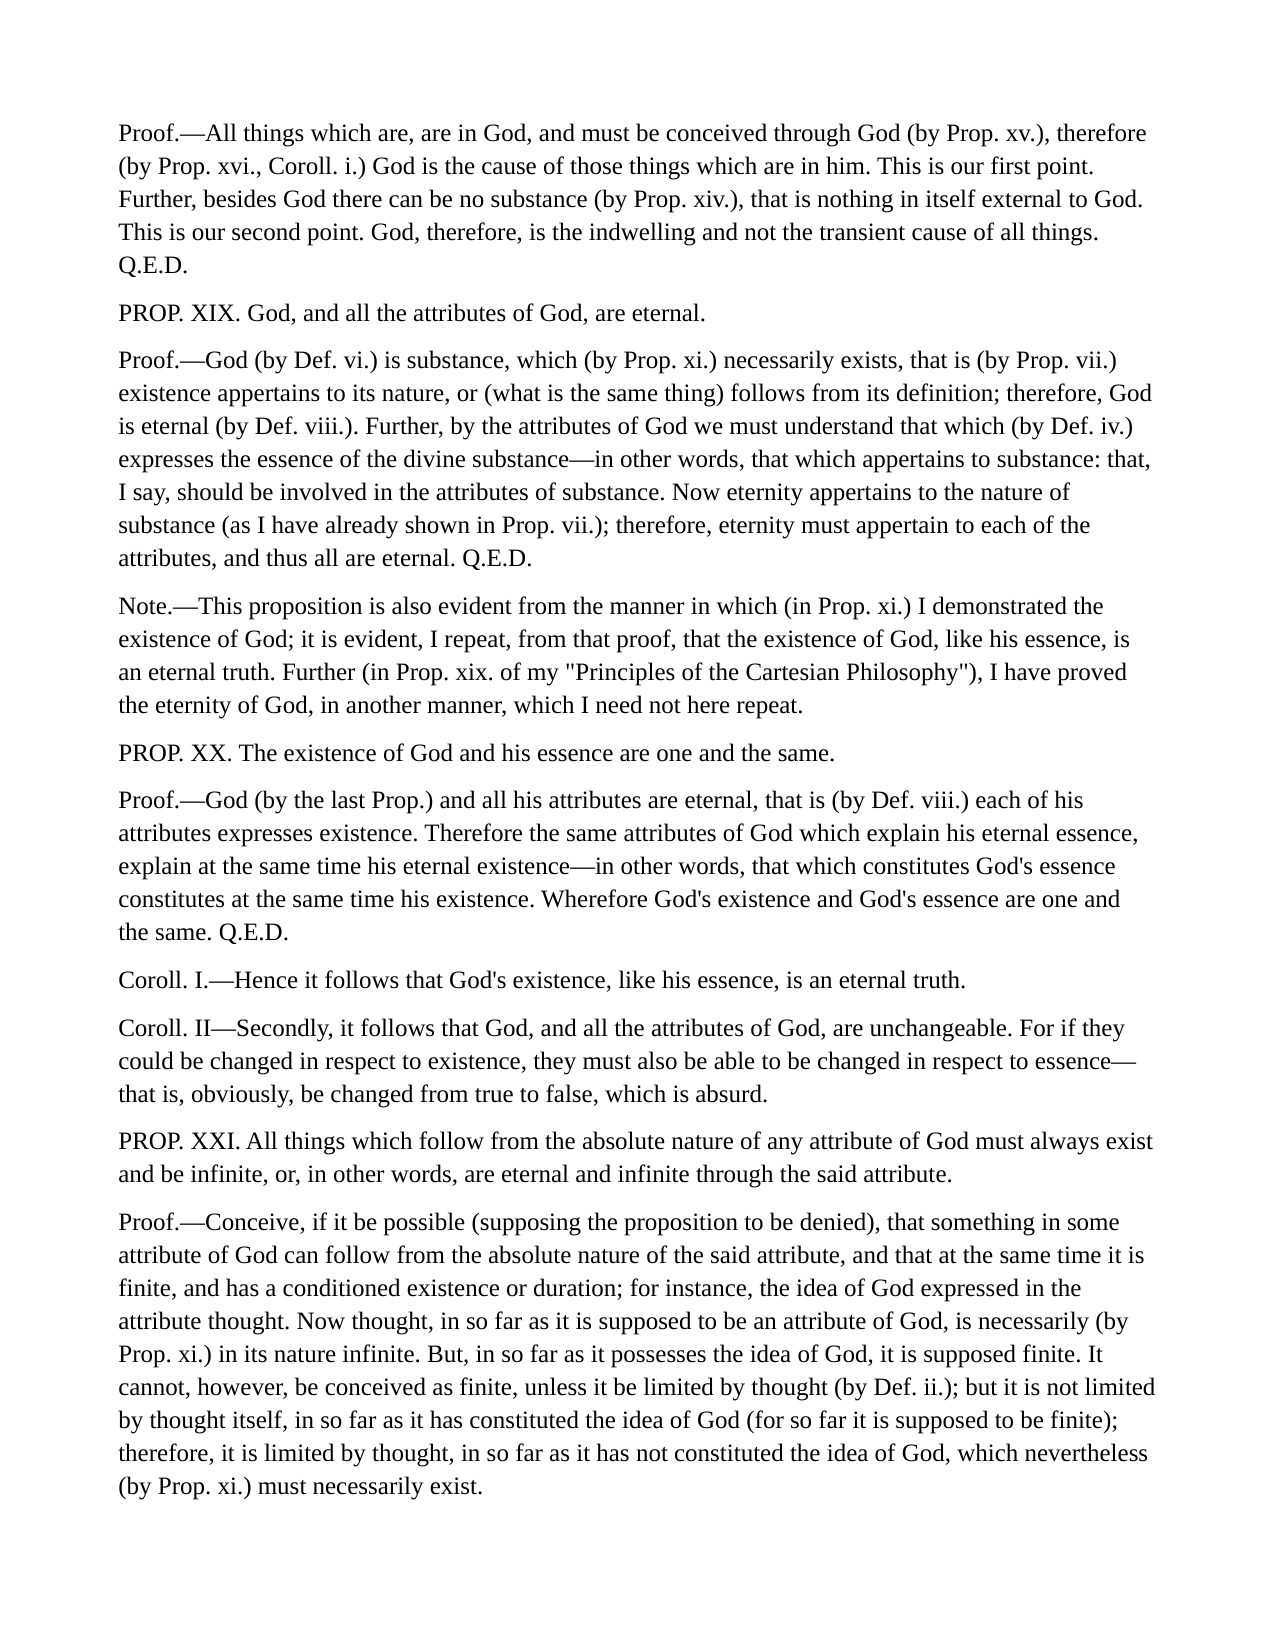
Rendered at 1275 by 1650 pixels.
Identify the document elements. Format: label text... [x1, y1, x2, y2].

text PROP. XX. The existence of God and his essence are one and the same. [118, 738, 1157, 767]
text PROP. XIX. God, and all the attributes of God, are eternal. [118, 298, 1157, 327]
text PROP. XXI. All things which follow from the absolute nature of any attribute of God must always exist and be infinite, or, in other words, are eternal and infinite through the said attribute. [118, 1126, 1157, 1188]
text Proof.—God (by Def. vi.) is substance, which (by Prop. xi.) necessarily exists, that is (by Prop. vii.) existence appertains to its nature, or (what is the same thing) follows from its definition; therefore, God is eternal (by Def. viii.). Further, by the attributes of God we must understand that which (by Def. iv.) expresses the essence of the divine substance—in other words, that which appertains to substance: that, I say, should be involved in the attributes of substance. Now eternity appertains to the nature of substance (as I have already shown in Prop. vii.); therefore, eternity must appertain to each of the attributes, and thus all are eternal. Q.E.D. [118, 345, 1157, 572]
text Proof.—God (by the last Prop.) and all his attributes are eternal, that is (by Def. viii.) each of his attributes expresses existence. Therefore the same attributes of God which explain his eternal essence, explain at the same time his eternal existence—in other words, that which constitutes God's essence constitutes at the same time his existence. Wherefore God's existence and God's essence are one and the same. Q.E.D. [118, 785, 1157, 946]
text Coroll. II—Secondly, it follows that God, and all the attributes of God, are unchangeable. For if they could be changed in respect to existence, they must also be able to be changed in respect to essence—that is, obviously, be changed from true to false, which is absurd. [118, 1013, 1157, 1107]
text Proof.—All things which are, are in God, and must be conceived through God (by Prop. xv.), therefore (by Prop. xvi., Coroll. i.) God is the cause of those things which are in him. This is our first point. Further, besides God there can be no substance (by Prop. xiv.), that is nothing in itself external to God. This is our second point. God, therefore, is the indwelling and not the transient cause of all things. Q.E.D. [118, 118, 1157, 279]
text Coroll. I.—Hence it follows that God's existence, like his essence, is an eternal truth. [118, 965, 1157, 994]
text Note.—This proposition is also evident from the manner in which (in Prop. xi.) I demonstrated the existence of God; it is evident, I repeat, from that proof, that the existence of God, like his essence, is an eternal truth. Further (in Prop. xix. of my "Principles of the Cartesian Philosophy"), I have proved the eternity of God, in another manner, which I need not here repeat. [118, 591, 1157, 719]
text Proof.—Conceive, if it be possible (supposing the proposition to be denied), that something in some attribute of God can follow from the absolute nature of the said attribute, and that at the same time it is finite, and has a conditioned existence or duration; for instance, the idea of God expressed in the attribute thought. Now thought, in so far as it is supposed to be an attribute of God, is necessarily (by Prop. xi.) in its nature infinite. But, in so far as it possesses the idea of God, it is supposed finite. It cannot, however, be conceived as finite, unless it be limited by thought (by Def. ii.); but it is not limited by thought itself, in so far as it has constituted the idea of God (for so far it is supposed to be finite); therefore, it is limited by thought, in so far as it has not constituted the idea of God, which nevertheless (by Prop. xi.) must necessarily exist. [118, 1207, 1157, 1500]
